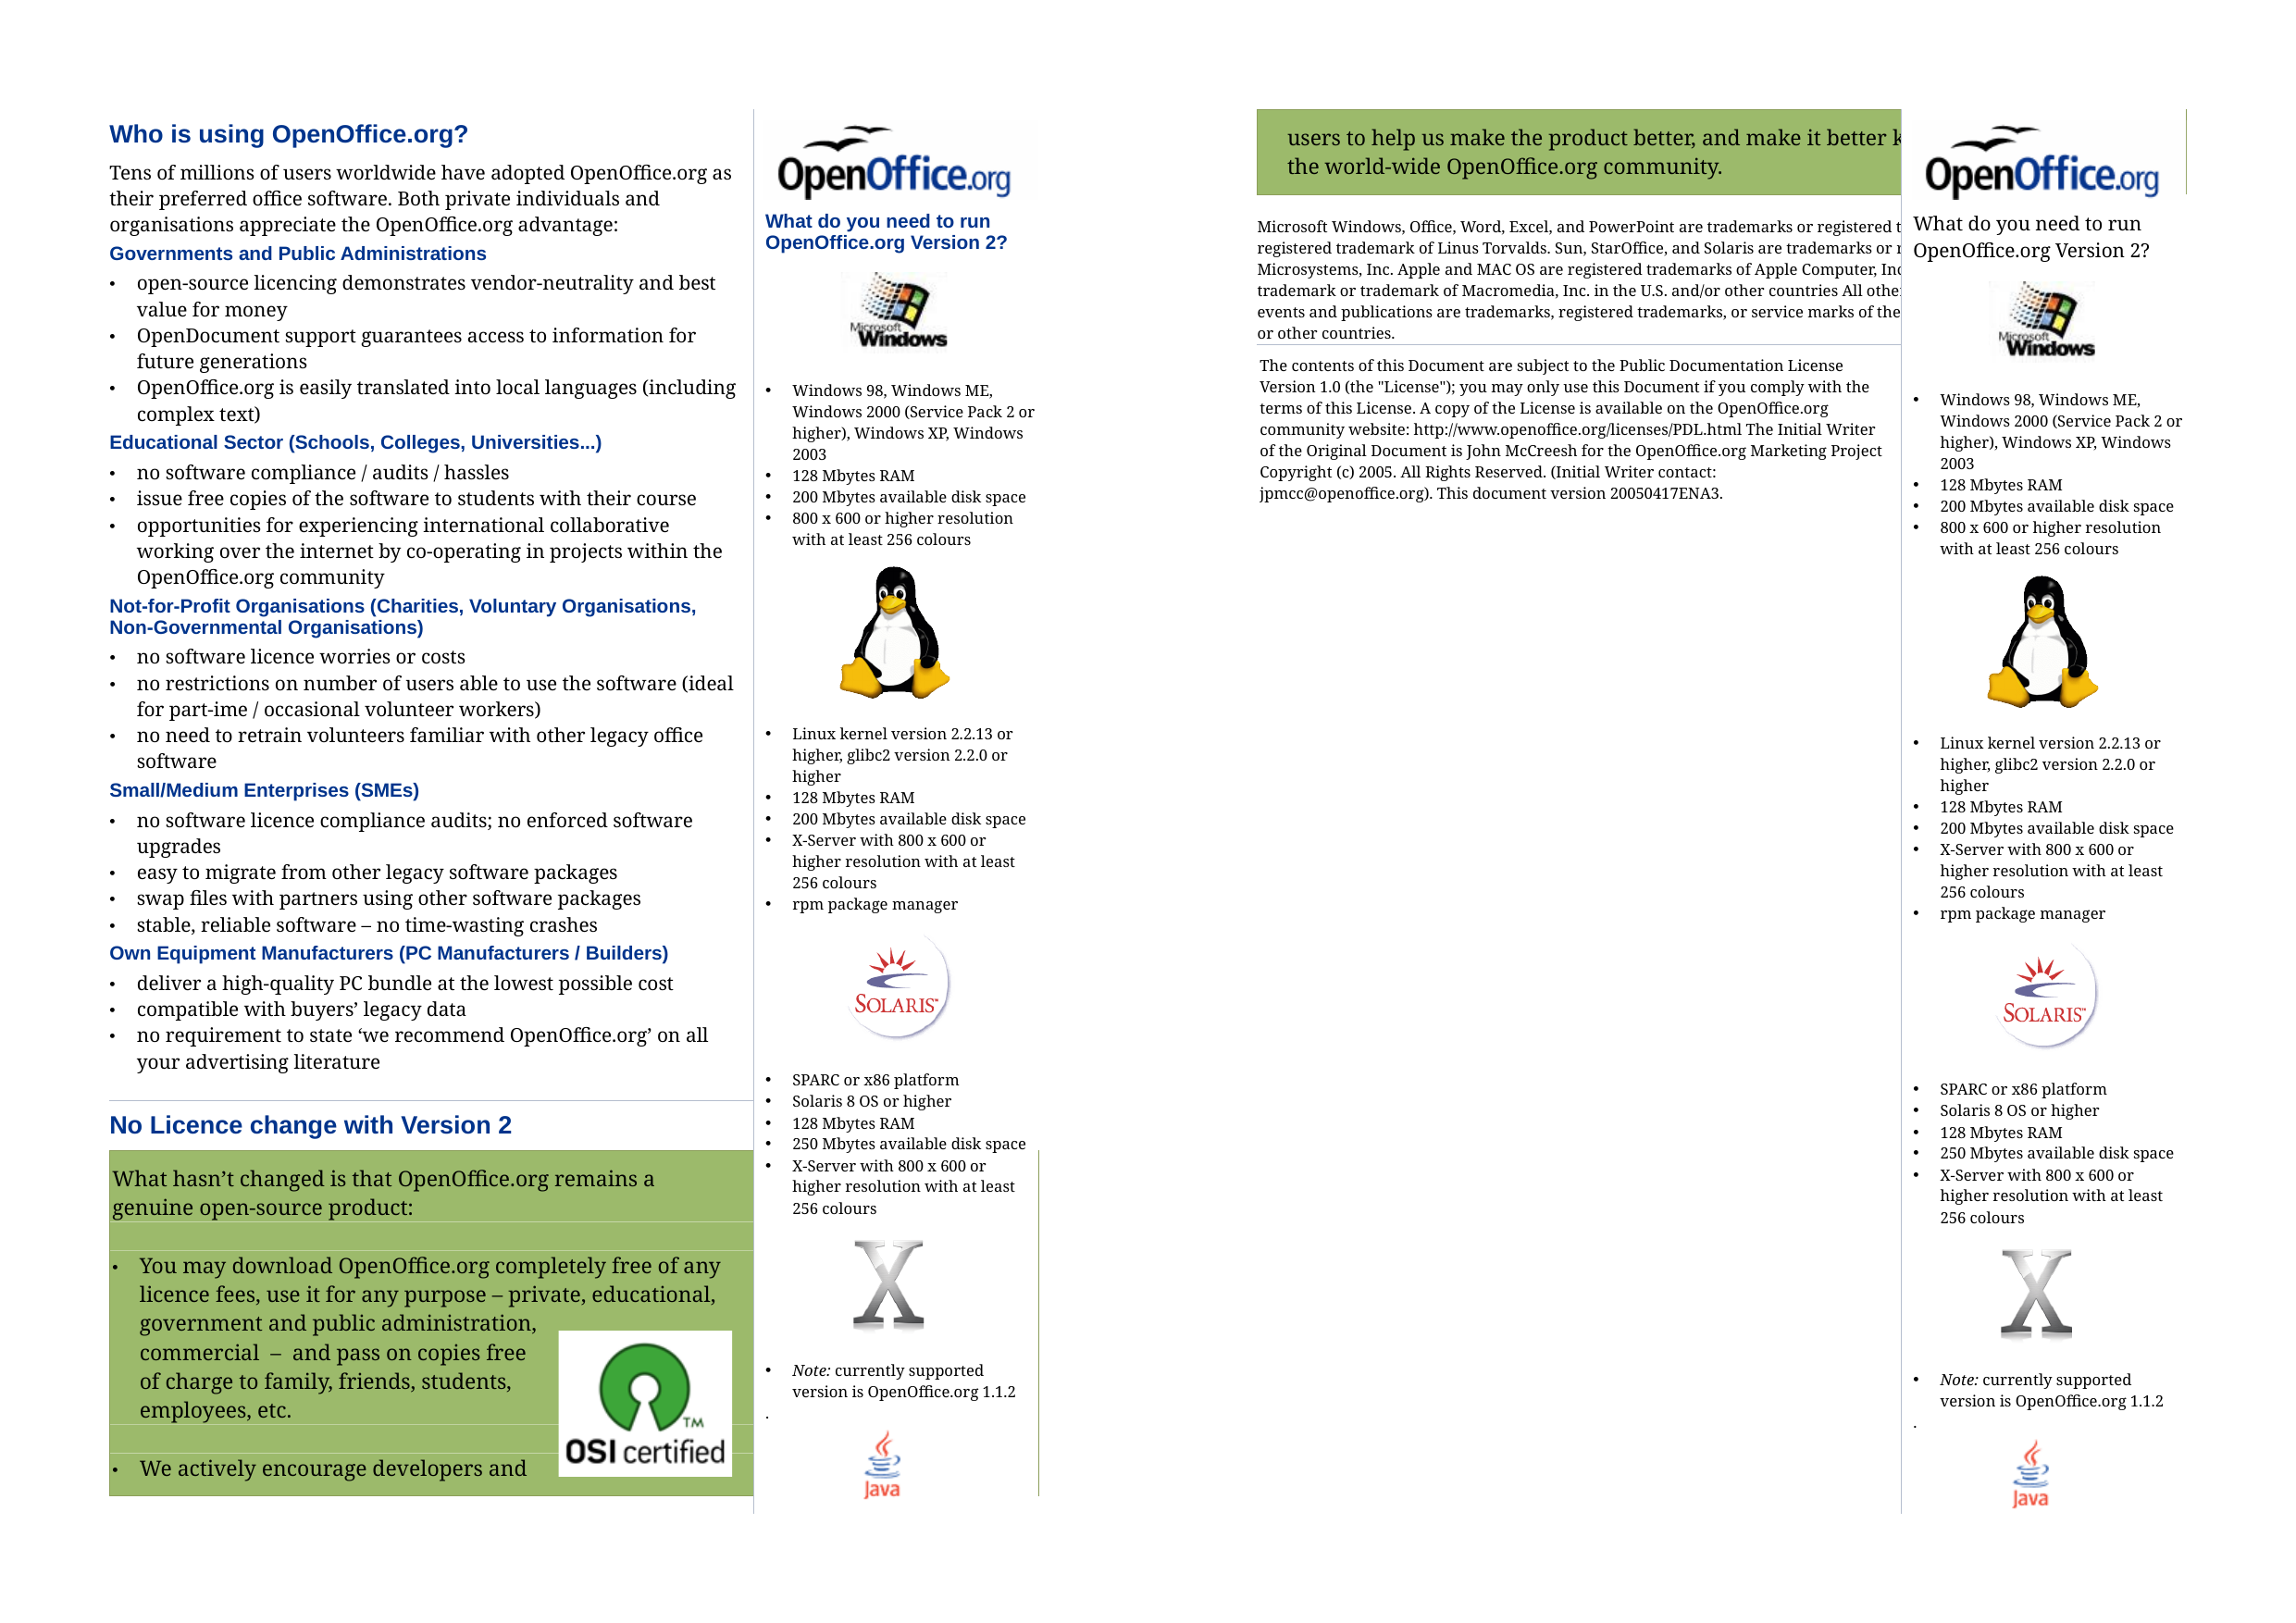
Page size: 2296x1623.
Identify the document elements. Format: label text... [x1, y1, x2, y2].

list 128 Mbytes RAM [765, 465, 1038, 486]
list 128 Mbytes RAM [1913, 474, 2186, 495]
list You may download OpenOffice.org completely free of any licence fees, use it for any purpose – private, educational, government and public administration, commercial – and pass on copies free of charge to family, friends, students, employees, etc. [110, 1237, 753, 1410]
text . [765, 1402, 1038, 1423]
list no software licence compliance audits; no enforced software upgrades [109, 807, 753, 859]
subtitle Not-for-Profit Organisations (Charities, Voluntary Organisations, Non-Governmental Organisations) [109, 595, 753, 638]
subtitle What do you need to run OpenOffice.org Version 2? [765, 200, 1038, 254]
list We actively encourage developers and users to help us make the product better, and make it better known, through joining in the world-wide OpenOffice.org community. [1258, 110, 1901, 194]
subtitle Own Equipment Manufacturers (PC Manufacturers / Builders) [109, 943, 753, 964]
picture [763, 120, 1038, 200]
list rpm package manager [1913, 903, 2186, 923]
list issue free copies of the software to students with their course [109, 485, 753, 512]
subtitle Small/Medium Enterprises (SMEs) [109, 780, 753, 801]
list X-Server with 800 x 600 or higher resolution with at least 256 colours [1913, 1164, 2186, 1228]
picture [840, 272, 948, 353]
picture [1912, 120, 2187, 200]
list rpm package manager [765, 894, 1038, 914]
picture [852, 1229, 925, 1338]
list open-source licencing demonstrates vendor-neutrality and best value for money [109, 270, 753, 322]
picture [832, 561, 956, 702]
list no need to retrain volunteers familiar with other legacy office software [109, 722, 753, 774]
list SPARC or x86 platform [765, 1070, 1038, 1091]
list X-Server with 800 x 600 or higher resolution with at least 256 colours [765, 829, 1038, 894]
list Solaris 8 OS or higher [765, 1091, 1038, 1112]
text What do you need to run OpenOffice.org Version 2? [1913, 200, 2186, 263]
list 250 Mbytes available disk space [765, 1134, 1038, 1155]
subtitle Educational Sector (Schools, Colleges, Universities...) [109, 432, 753, 453]
list 128 Mbytes RAM [765, 787, 1038, 808]
text The contents of this Document are subject to the Public Documentation License Version 1.0 (the "License"); you may only use this Document if you comply with the terms of this License. A copy of the License is available on the OpenOffice.org community website: http://www.openoffice.org/licenses/PDL.html The Initial Writer of the Original Document is John McCreesh for the OpenOffice.org Marketing Project Copyright (c) 2005. All Rights Reserved. (Initial Writer contact: jpmcc@openoffice.org). This document version 20050417ENA3. [1257, 345, 1901, 506]
list 200 Mbytes available disk space [1913, 817, 2186, 838]
list no software licence worries or costs [109, 644, 753, 670]
list no restrictions on number of users able to use the software (ideal for part-ime / occasional volunteer workers) [109, 670, 753, 722]
text What hasn’t changed is that OpenOffice.org remains a genuine open-source product: [110, 1151, 753, 1208]
list Solaris 8 OS or higher [1913, 1100, 2186, 1121]
subtitle Who is using OpenOffice.org? [109, 120, 753, 148]
list X-Server with 800 x 600 or higher resolution with at least 256 colours [1913, 838, 2186, 903]
list SPARC or x86 platform [1913, 1079, 2186, 1100]
list 128 Mbytes RAM [765, 1112, 1038, 1134]
text Tens of millions of users worldwide have adopted OpenOffice.org as their preferred office software. Both private individuals and organisations appreciate the OpenOffice.org advantage: [109, 159, 753, 238]
list easy to migrate from other legacy software packages [109, 859, 753, 886]
subtitle No Licence change with Version 2 [109, 1111, 753, 1139]
picture [810, 1426, 959, 1504]
list 200 Mbytes available disk space [765, 486, 1038, 507]
subtitle [765, 115, 1038, 120]
list X-Server with 800 x 600 or higher resolution with at least 256 colours [765, 1155, 1038, 1219]
list Linux kernel version 2.2.13 or higher, glibc2 version 2.2.0 or higher [1913, 732, 2186, 796]
picture [1957, 1435, 2107, 1513]
list 200 Mbytes available disk space [1913, 495, 2186, 516]
list stable, reliable software – no time-wasting crashes [109, 911, 753, 937]
list Linux kernel version 2.2.13 or higher, glibc2 version 2.2.0 or higher [765, 723, 1038, 787]
list 800 x 600 or higher resolution with at least 256 colours [765, 507, 1038, 550]
list 250 Mbytes available disk space [1913, 1143, 2186, 1164]
list We actively encourage developers and users to help us make the product better, and make it better known, through joining in the world-wide OpenOffice.org community. [110, 1440, 753, 1495]
list compatible with buyers’ legacy data [109, 996, 753, 1022]
list 128 Mbytes RAM [1913, 796, 2186, 817]
list Windows 98, Windows ME, Windows 2000 (Service Pack 2 or higher), Windows XP, Windows 2003 [765, 379, 1038, 465]
text . [1913, 1411, 2186, 1432]
picture [1980, 570, 2104, 712]
picture [1989, 281, 2095, 363]
list deliver a high-quality PC bundle at the lowest possible cost [109, 970, 753, 996]
list no requirement to state ‘we recommend OpenOffice.org’ on all your advertising literature [109, 1022, 753, 1074]
picture [838, 932, 957, 1044]
list 200 Mbytes available disk space [765, 808, 1038, 829]
list 800 x 600 or higher resolution with at least 256 colours [1913, 516, 2186, 559]
text What do you need to run OpenOffice.org Version 2? [1913, 109, 2186, 120]
list Note: currently supported version is OpenOffice.org 1.1.2 [765, 1359, 1038, 1402]
list OpenDocument support guarantees access to information for future generations [109, 322, 753, 374]
list opportunities for experiencing international collaborative working over the internet by co-operating in projects within the OpenOffice.org community [109, 512, 753, 589]
picture [1986, 941, 2104, 1053]
picture [2000, 1238, 2072, 1347]
list swap files with partners using other software packages [109, 886, 753, 911]
subtitle Governments and Public Administrations [109, 242, 753, 265]
list Note: currently supported version is OpenOffice.org 1.1.2 [1913, 1369, 2186, 1411]
text Microsoft Windows, Office, Word, Excel, and PowerPoint are trademarks or registered trademarks of Microsoft Inc. Linux is a registered trademark of Linus Torvalds. Sun, StarOffice, and Solaris are trademarks or registered trademarks of Sun Microsystems, Inc. Apple and MAC OS are registered trademarks of Apple Computer, Inc. Flash is either a registered trademark or trademark of Macromedia, Inc. in the U.S. and/or other countries All other products, services, companies, events and publications are trademarks, registered trademarks, or service marks of their respective owners in the U.S. and / or other countries. [1257, 216, 1901, 344]
list 128 Mbytes RAM [1913, 1121, 2186, 1143]
list Windows 98, Windows ME, Windows 2000 (Service Pack 2 or higher), Windows XP, Windows 2003 [1913, 389, 2186, 474]
picture [558, 1331, 733, 1477]
list OpenOffice.org is easily translated into local languages (including complex text) [109, 374, 753, 427]
list no software compliance / audits / hassles [109, 459, 753, 485]
